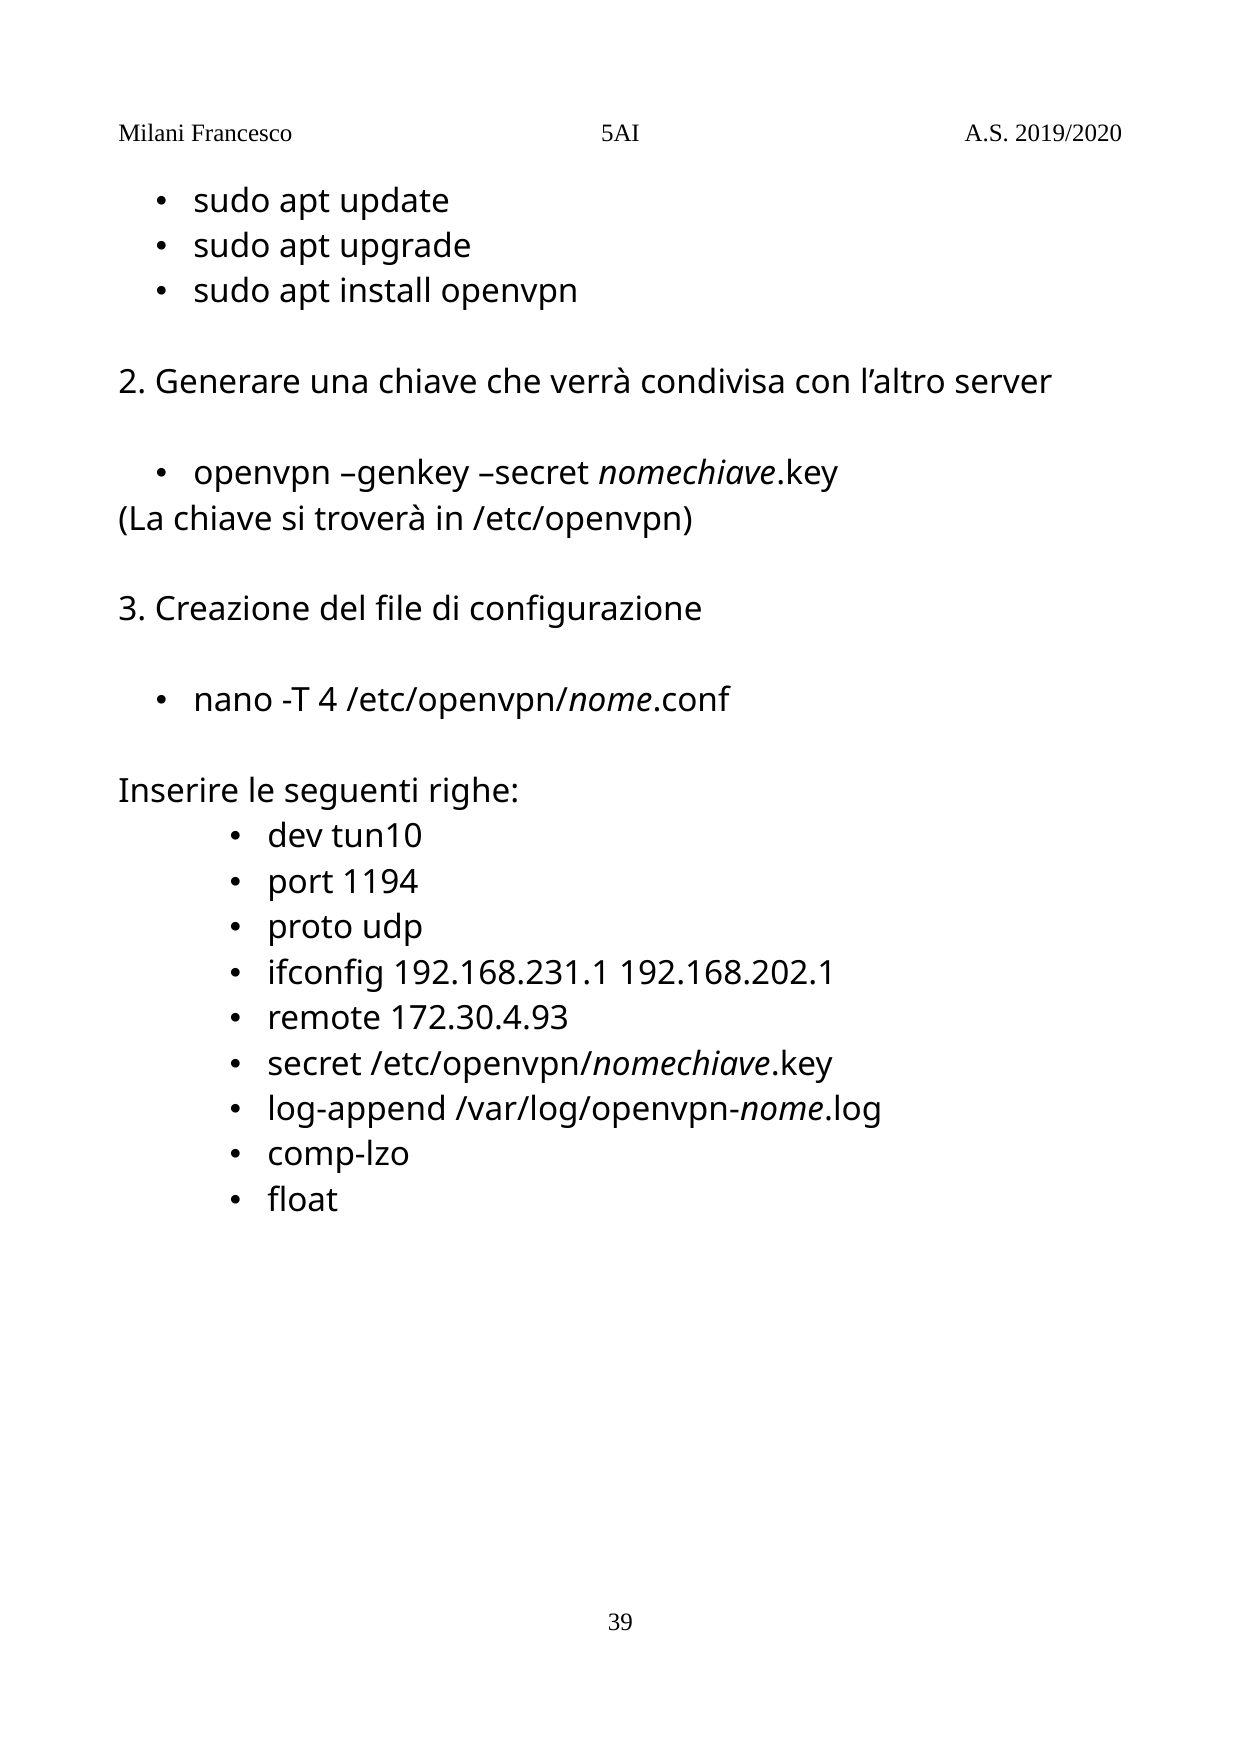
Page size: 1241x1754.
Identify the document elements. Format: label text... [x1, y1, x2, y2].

list sudo apt upgrade [156, 222, 1122, 267]
list port 1194 [229, 858, 1122, 903]
list log-append /var/log/openvpn-nome.log [229, 1085, 1122, 1130]
list float [229, 1176, 1122, 1221]
text (La chiave si troverà in /etc/openvpn) [118, 494, 1122, 540]
list dev tun10 [229, 812, 1122, 858]
text 3. Creazione del file di configurazione [118, 585, 1122, 631]
list proto udp [229, 903, 1122, 948]
list sudo apt install openvpn [156, 267, 1122, 313]
list secret /etc/openvpn/nomechiave.key [229, 1039, 1122, 1085]
text 2. Generare una chiave che verrà condivisa con l’altro server [118, 358, 1122, 403]
list remote 172.30.4.93 [229, 994, 1122, 1039]
list ifconfig 192.168.231.1 192.168.202.1 [229, 948, 1122, 994]
list sudo apt update [156, 176, 1122, 222]
text Inserire le seguenti righe: [118, 767, 1122, 812]
list comp-lzo [229, 1130, 1122, 1176]
list openvpn –genkey –secret nomechiave.key [156, 449, 1122, 494]
list nano -T 4 /etc/openvpn/nome.conf [156, 676, 1122, 721]
